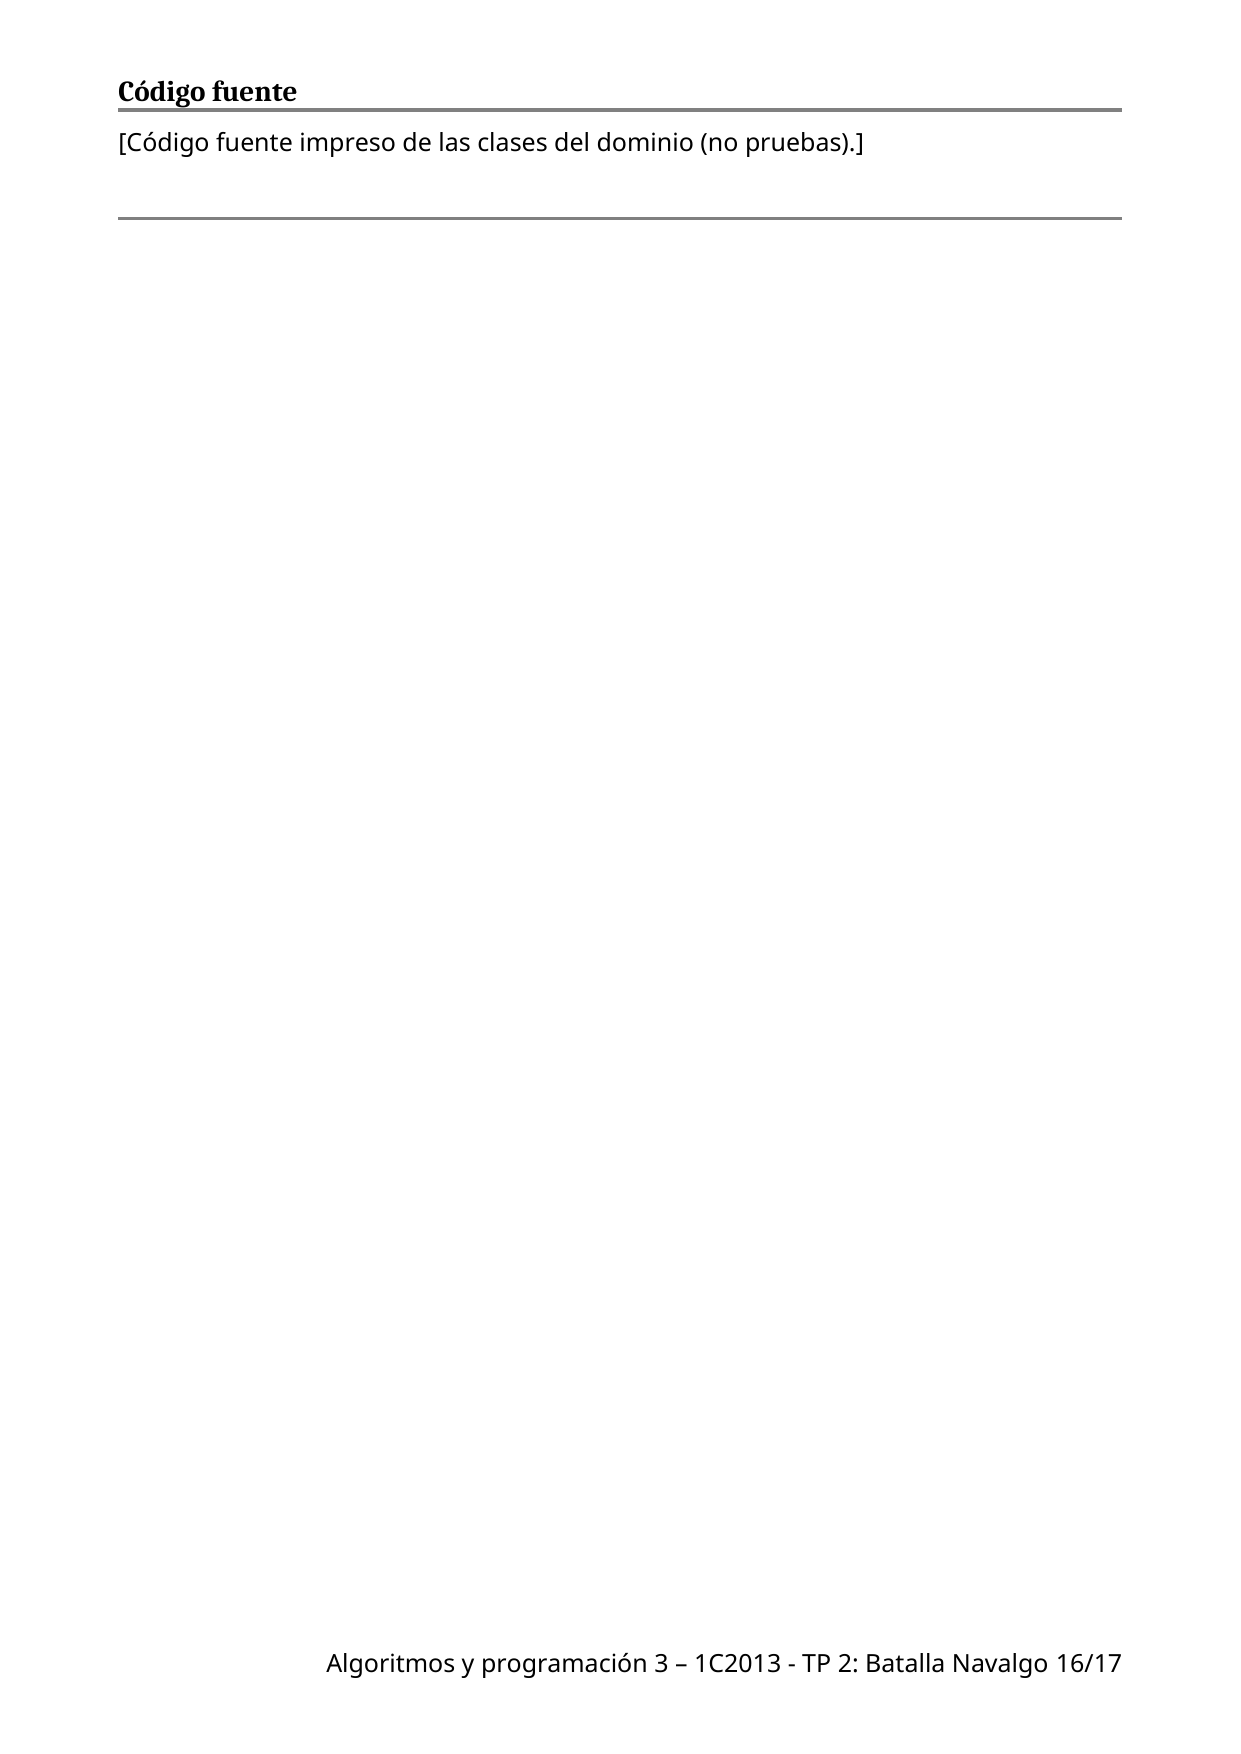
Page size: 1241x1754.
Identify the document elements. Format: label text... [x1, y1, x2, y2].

subtitle Código fuente [118, 75, 1122, 108]
text [Código fuente impreso de las clases del dominio (no pruebas).] [118, 124, 1122, 158]
